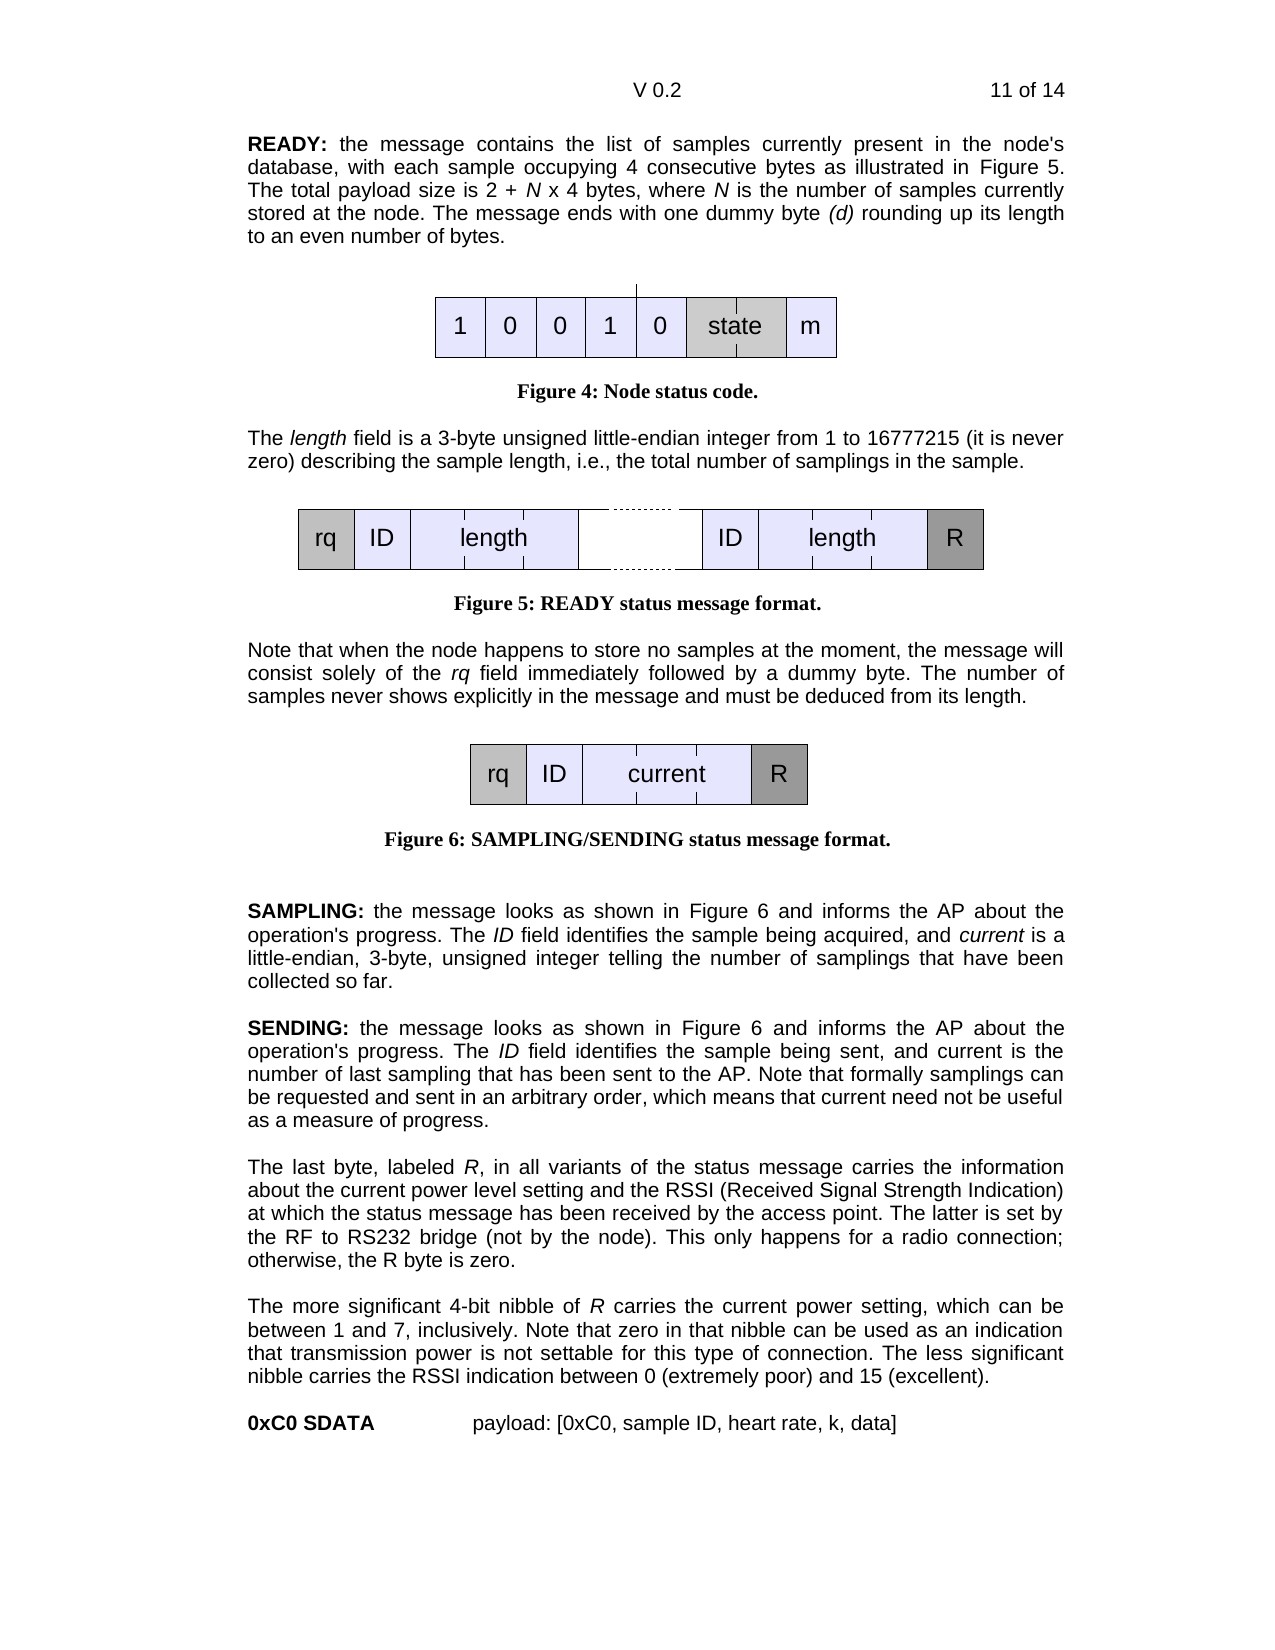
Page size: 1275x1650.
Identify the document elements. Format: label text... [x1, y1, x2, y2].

text Figure 5: READY status message format. [285, 509, 990, 615]
text The length field is a 3-byte unsigned little-endian integer from 1 to 16777215 (it is never zero) describing the sample length, i.e., the total number of samplings in the sample. [247, 427, 1065, 473]
text Note that when the node happens to store no samples at the moment, the message will consist solely of the rq field immediately followed by a dummy byte. The number of samples never shows explicitly in the message and must be deduced from its length. [247, 639, 1065, 708]
text Figure 4: Node status code. [431, 284, 844, 403]
text SENDING: the message looks as shown in Figure 6 and informs the AP about the operation's progress. The ID field identifies the sample being sent, and current is the number of last sampling that has been sent to the AP. Note that formally samplings can be requested and sent in an arbitrary order, which means that current need not be useful as a measure of progress. [247, 1016, 1065, 1132]
text SAMPLING: the message looks as shown in Figure 6 and informs the AP about the operation's progress. The ID field identifies the sample being acquired, and current is a little-endian, 3-byte, unsigned integer telling the number of samplings that have been collected so far. [247, 900, 1065, 993]
text Figure 6: SAMPLING/SENDING status message format. [370, 744, 904, 851]
text The last byte, labeled R, in all variants of the status message carries the information about the current power level setting and the RSSI (Received Signal Strength Indication) at which the status message has been received by the access point. The latter is set by the RF to RS232 bridge (not by the node). This only happens for a radio connection; otherwise, the R byte is zero. [247, 1156, 1065, 1272]
text 0xC0 SDATA payload: [0xC0, sample ID, heart rate, k, data] [247, 1411, 1065, 1434]
text READY: the message contains the list of samples currently present in the node's database, with each sample occupying 4 consecutive bytes as illustrated in Figure 5. The total payload size is 2 + N x 4 bytes, where N is the number of samples currently stored at the node. The message ends with one dummy byte (d) rounding up its length to an even number of bytes. [247, 132, 1065, 248]
text The more significant 4-bit nibble of R carries the current power setting, which can be between 1 and 7, inclusively. Note that zero in that nibble can be used as an indication that transmission power is not settable for this type of connection. The less significant nibble carries the RSSI indication between 0 (extremely poor) and 15 (excellent). [247, 1295, 1065, 1388]
